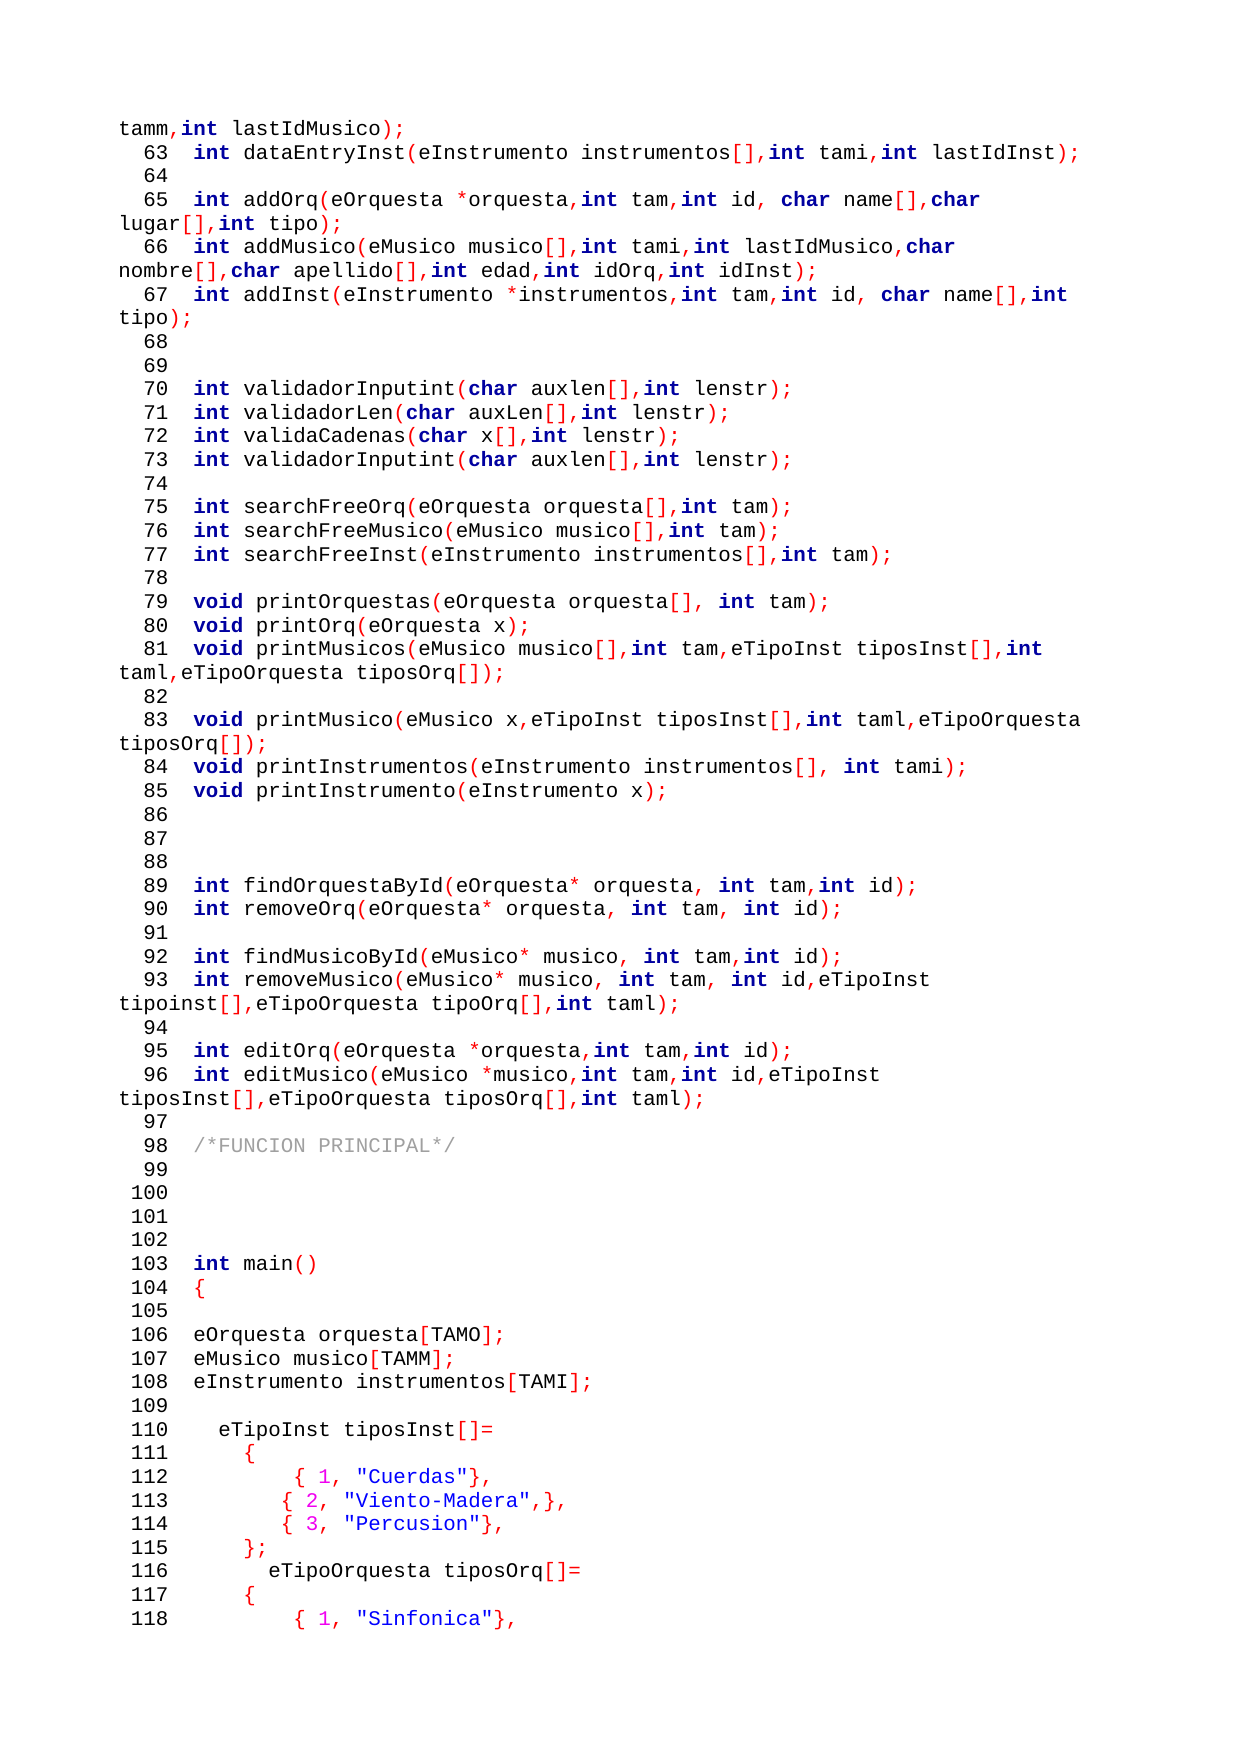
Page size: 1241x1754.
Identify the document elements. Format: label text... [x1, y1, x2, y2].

subtitle 98 /*FUNCION PRINCIPAL*/ [118, 1135, 1122, 1158]
subtitle 92 int findMusicoById(eMusico* musico, int tam,int id); [731, 946, 793, 969]
subtitle 89 int findOrquestaById(eOrquesta* orquesta, int tam,int id); [118, 875, 243, 898]
subtitle 99 [118, 1158, 1122, 1182]
subtitle 110 eTipoInst tiposInst[]= [456, 1419, 1122, 1442]
subtitle 95 int editOrq(eOrquesta *orquesta,int tam,int id); [768, 1040, 1122, 1064]
subtitle 94 [118, 1017, 1122, 1040]
subtitle 114 { 3, "Percusion"}, [118, 1513, 1122, 1537]
subtitle 71 int validadorLen(char auxLen[],int lenstr); [393, 402, 468, 426]
subtitle 106 eOrquesta orquesta[TAMO]; [118, 1324, 193, 1348]
subtitle 89 int findOrquestaById(eOrquesta* orquesta, int tam,int id); [893, 875, 1122, 898]
subtitle 78 [118, 567, 1122, 591]
subtitle 73 int validadorInputint(char auxlen[],int lenstr); [768, 449, 1122, 473]
subtitle 107 eMusico musico[TAMM]; [118, 1348, 193, 1371]
subtitle 97 [118, 1111, 1122, 1135]
subtitle 113 { 2, "Viento-Madera",}, [118, 1489, 1122, 1513]
subtitle 85 void printInstrumento(eInstrumento x); [643, 780, 1122, 804]
subtitle 116 eTipoOrquesta tiposOrq[]= [543, 1561, 1122, 1584]
subtitle 70 int validadorInputint(char auxlen[],int lenstr); [606, 378, 693, 402]
subtitle 91 [118, 922, 1122, 946]
subtitle 71 int validadorLen(char auxLen[],int lenstr); [118, 402, 243, 426]
subtitle 88 [118, 851, 1122, 875]
subtitle 66 int addMusico(eMusico musico[],int tami,int lastIdMusico,char nombre[],char apellido[],int edad,int idOrq,int idInst); [118, 236, 293, 284]
subtitle 77 int searchFreeInst(eInstrumento instrumentos[],int tam); [868, 544, 1122, 567]
subtitle 66 int addMusico(eMusico musico[],int tami,int lastIdMusico,char nombre[],char apellido[],int edad,int idOrq,int idInst); [793, 236, 1122, 284]
subtitle 95 int editOrq(eOrquesta *orquesta,int tam,int id); [118, 1040, 243, 1064]
subtitle 92 int findMusicoById(eMusico* musico, int tam,int id); [118, 946, 243, 969]
subtitle 77 int searchFreeInst(eInstrumento instrumentos[],int tam); [118, 544, 243, 567]
subtitle 75 int searchFreeOrq(eOrquesta orquesta[],int tam); [768, 496, 1122, 520]
subtitle 72 int validaCadenas(char x[],int lenstr); [656, 426, 1122, 449]
subtitle 96 int editMusico(eMusico *musico,int tam,int id,eTipoInst tiposInst[],eTipoOrquesta tiposOrq[],int taml); [543, 1064, 631, 1111]
subtitle 70 int validadorInputint(char auxlen[],int lenstr); [456, 378, 531, 402]
subtitle 92 int findMusicoById(eMusico* musico, int tam,int id); [818, 946, 1122, 969]
subtitle 72 int validaCadenas(char x[],int lenstr); [493, 426, 581, 449]
subtitle 76 int searchFreeMusico(eMusico musico[],int tam); [118, 520, 243, 544]
subtitle 79 void printOrquestas(eOrquesta orquesta[], int tam); [118, 591, 256, 615]
subtitle 86 [118, 804, 1122, 827]
subtitle 108 eInstrumento instrumentos[TAMI]; [568, 1371, 1122, 1395]
subtitle 65 int addOrq(eOrquesta *orquesta,int tam,int id, char name[],char lugar[],int tipo); [318, 189, 1122, 236]
subtitle 93 int removeMusico(eMusico* musico, int tam, int id,eTipoInst tipoinst[],eTipoOrquesta tipoOrq[],int taml); [118, 969, 256, 1017]
subtitle 108 eInstrumento instrumentos[TAMI]; [118, 1371, 193, 1395]
subtitle 70 int validadorInputint(char auxlen[],int lenstr); [118, 378, 243, 402]
subtitle 84 void printInstrumentos(eInstrumento instrumentos[], int tami); [943, 757, 1122, 780]
subtitle 71 int validadorLen(char auxLen[],int lenstr); [543, 402, 631, 426]
subtitle 66 int addMusico(eMusico musico[],int tami,int lastIdMusico,char nombre[],char apellido[],int edad,int idOrq,int idInst); [531, 236, 631, 284]
subtitle 80 void printOrq(eOrquesta x); [506, 615, 1122, 638]
subtitle 103 int main() [293, 1253, 1122, 1277]
subtitle 64 [118, 165, 1122, 189]
subtitle 80 void printOrq(eOrquesta x); [118, 615, 256, 638]
subtitle 85 void printInstrumento(eInstrumento x); [118, 780, 256, 804]
subtitle 112 { 1, "Cuerdas"}, [118, 1466, 1122, 1489]
subtitle 73 int validadorInputint(char auxlen[],int lenstr); [118, 449, 243, 473]
subtitle 81 void printMusicos(eMusico musico[],int tam,eTipoInst tiposInst[],int taml,eTipoOrquesta tiposOrq[]); [456, 638, 1122, 686]
subtitle 65 int addOrq(eOrquesta *orquesta,int tam,int id, char name[],char lugar[],int tipo); [118, 189, 268, 236]
subtitle 95 int editOrq(eOrquesta *orquesta,int tam,int id); [681, 1040, 743, 1064]
subtitle 111 { [118, 1442, 1122, 1466]
subtitle 66 int addMusico(eMusico musico[],int tami,int lastIdMusico,char nombre[],char apellido[],int edad,int idOrq,int idInst); [656, 236, 743, 284]
subtitle 74 [118, 473, 1122, 496]
subtitle 84 void printInstrumentos(eInstrumento instrumentos[], int tami); [118, 757, 256, 780]
subtitle 105 [118, 1300, 1122, 1324]
subtitle 72 int validaCadenas(char x[],int lenstr); [406, 426, 481, 449]
subtitle 90 int removeOrq(eOrquesta* orquesta, int tam, int id); [118, 898, 1122, 922]
subtitle 75 int searchFreeOrq(eOrquesta orquesta[],int tam); [643, 496, 731, 520]
subtitle 73 int validadorInputint(char auxlen[],int lenstr); [456, 449, 531, 473]
subtitle 81 void printMusicos(eMusico musico[],int tam,eTipoInst tiposInst[],int taml,eTipoOrquesta tiposOrq[]); [118, 638, 256, 686]
subtitle 107 eMusico musico[TAMM]; [431, 1348, 1122, 1371]
subtitle 96 int editMusico(eMusico *musico,int tam,int id,eTipoInst tiposInst[],eTipoOrquesta tiposOrq[],int taml); [668, 1064, 1122, 1111]
subtitle 79 void printOrquestas(eOrquesta orquesta[], int tam); [668, 591, 768, 615]
subtitle 104 { [118, 1277, 1122, 1300]
subtitle 79 void printOrquestas(eOrquesta orquesta[], int tam); [806, 591, 1122, 615]
subtitle 69 [118, 354, 1122, 378]
subtitle 71 int validadorLen(char auxLen[],int lenstr); [706, 402, 1122, 426]
subtitle 75 int searchFreeOrq(eOrquesta orquesta[],int tam); [118, 496, 243, 520]
subtitle 116 eTipoOrquesta tiposOrq[]= [118, 1561, 268, 1584]
subtitle 73 int validadorInputint(char auxlen[],int lenstr); [606, 449, 693, 473]
subtitle 102 [118, 1229, 1122, 1253]
subtitle 62 int dataEntryMusico(eMusico musico[],eOrquesta orquesta[],int tamo,int tamm,int lastIdMusico); [381, 118, 1122, 142]
subtitle 87 [118, 827, 1122, 851]
subtitle 63 int dataEntryInst(eInstrumento instrumentos[],int tami,int lastIdInst); [731, 142, 818, 165]
subtitle 92 int findMusicoById(eMusico* musico, int tam,int id); [618, 946, 693, 969]
subtitle 63 int dataEntryInst(eInstrumento instrumentos[],int tami,int lastIdInst); [1056, 142, 1122, 165]
subtitle 84 void printInstrumentos(eInstrumento instrumentos[], int tami); [793, 757, 893, 780]
subtitle 76 int searchFreeMusico(eMusico musico[],int tam); [631, 520, 718, 544]
subtitle 83 void printMusico(eMusico x,eTipoInst tiposInst[],int taml,eTipoOrquesta tiposOrq[]); [118, 709, 1122, 757]
subtitle 93 int removeMusico(eMusico* musico, int tam, int id,eTipoInst tipoinst[],eTipoOrquesta tipoOrq[],int taml); [493, 969, 1122, 1017]
subtitle 89 int findOrquestaById(eOrquesta* orquesta, int tam,int id); [693, 875, 768, 898]
subtitle 117 { [118, 1584, 1122, 1608]
subtitle 68 [118, 331, 1122, 354]
subtitle 70 int validadorInputint(char auxlen[],int lenstr); [768, 378, 1122, 402]
subtitle 101 [118, 1206, 1122, 1229]
subtitle 100 [118, 1182, 1122, 1206]
subtitle 67 int addInst(eInstrumento *instrumentos,int tam,int id, char name[],int tipo); [118, 284, 1122, 331]
subtitle 63 int dataEntryInst(eInstrumento instrumentos[],int tami,int lastIdInst); [118, 142, 243, 165]
subtitle 89 int findOrquestaById(eOrquesta* orquesta, int tam,int id); [806, 875, 868, 898]
subtitle 109 [118, 1395, 1122, 1419]
subtitle 82 [118, 686, 1122, 709]
subtitle 95 int editOrq(eOrquesta *orquesta,int tam,int id); [581, 1040, 643, 1064]
subtitle 76 int searchFreeMusico(eMusico musico[],int tam); [756, 520, 1122, 544]
subtitle 72 int validaCadenas(char x[],int lenstr); [118, 426, 243, 449]
subtitle 110 eTipoInst tiposInst[]= [118, 1419, 218, 1442]
subtitle 115 }; [118, 1537, 1122, 1561]
subtitle 96 int editMusico(eMusico *musico,int tam,int id,eTipoInst tiposInst[],eTipoOrquesta tiposOrq[],int taml); [118, 1064, 268, 1111]
subtitle 77 int searchFreeInst(eInstrumento instrumentos[],int tam); [743, 544, 831, 567]
subtitle 106 eOrquesta orquesta[TAMO]; [481, 1324, 1122, 1348]
subtitle 118 { 1, "Sinfonica"}, [118, 1608, 1122, 1631]
subtitle 103 int main() [118, 1253, 243, 1277]
